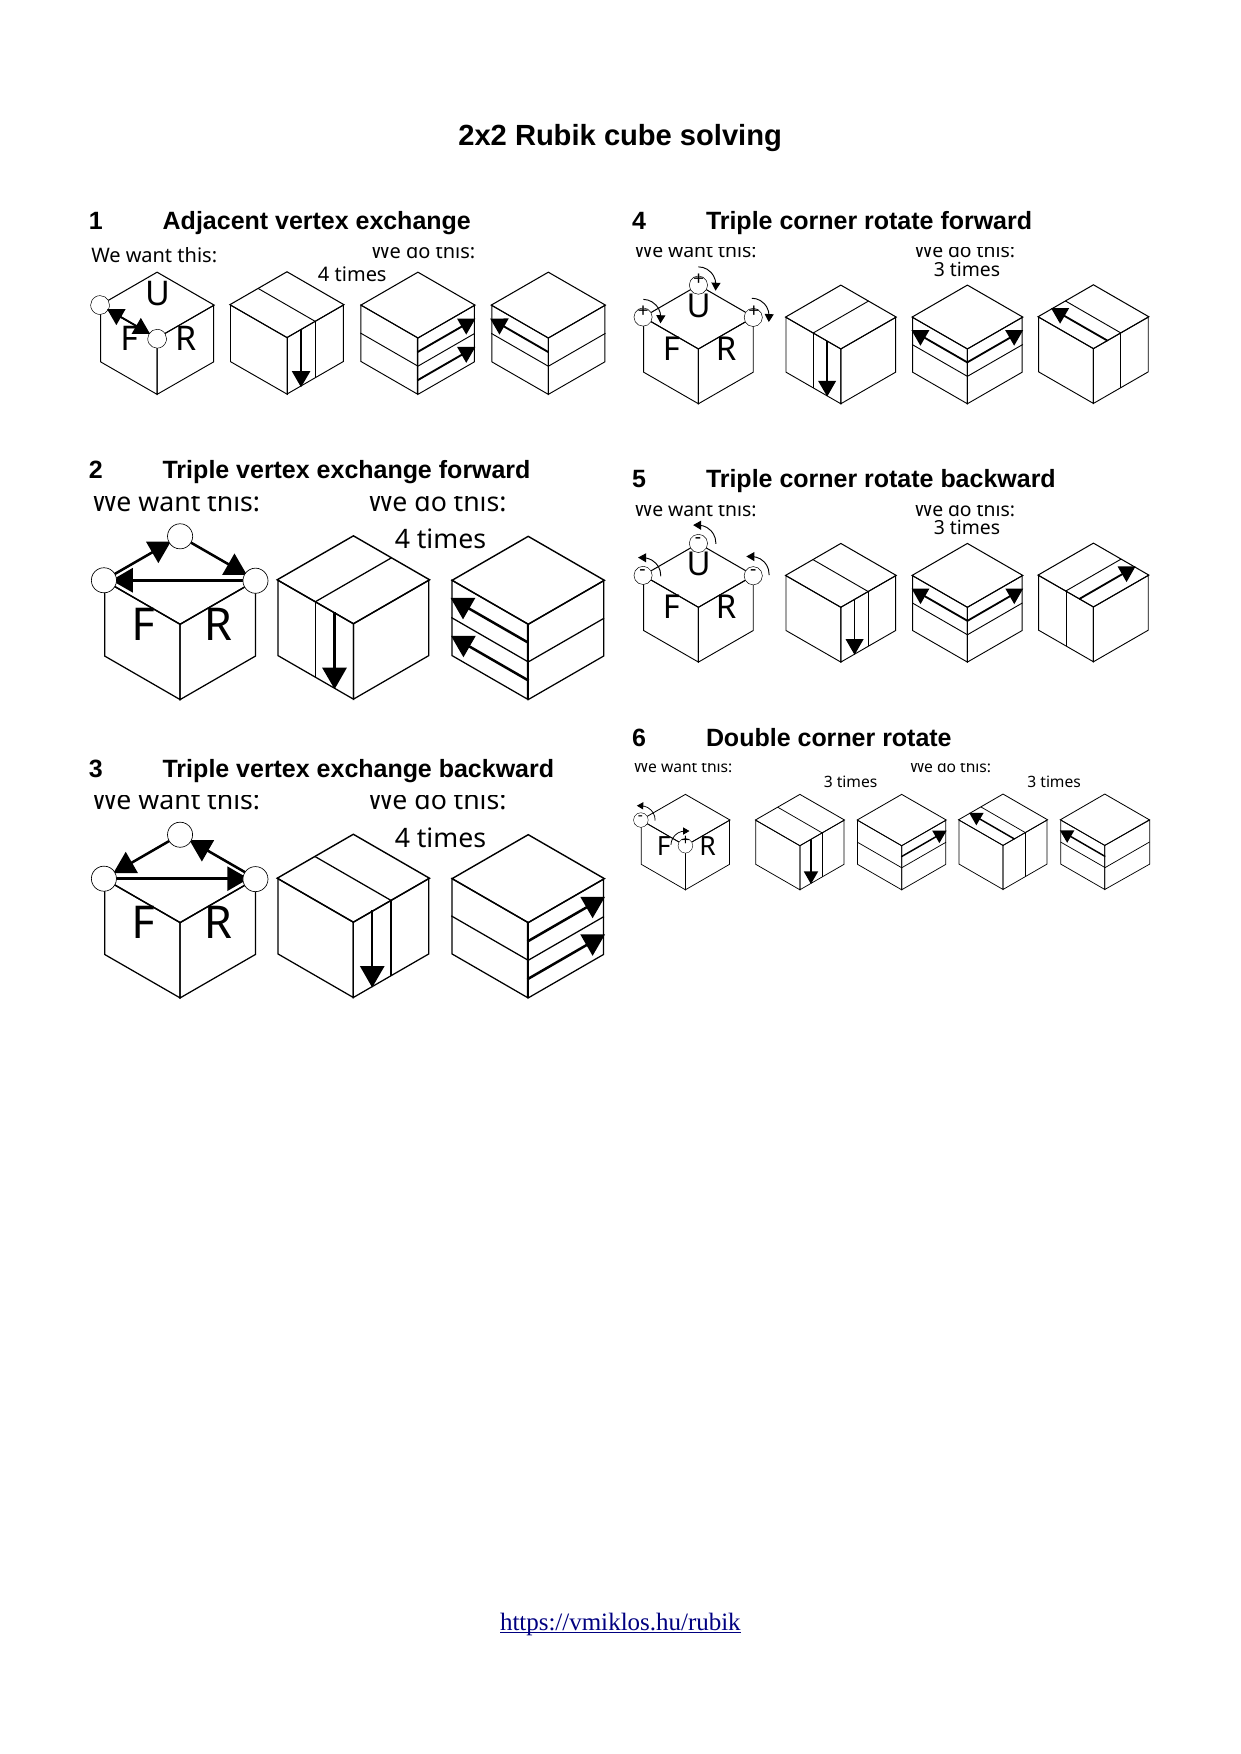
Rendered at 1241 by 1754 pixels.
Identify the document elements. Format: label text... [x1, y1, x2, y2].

subtitle Double corner rotate [632, 723, 1152, 751]
subtitle Triple corner rotate backward [632, 464, 1152, 493]
subtitle Triple corner rotate forward [632, 206, 1152, 235]
subtitle Triple vertex exchange backward [88, 754, 608, 783]
subtitle Adjacent vertex exchange [88, 206, 608, 235]
subtitle Triple vertex exchange forward [88, 455, 608, 484]
